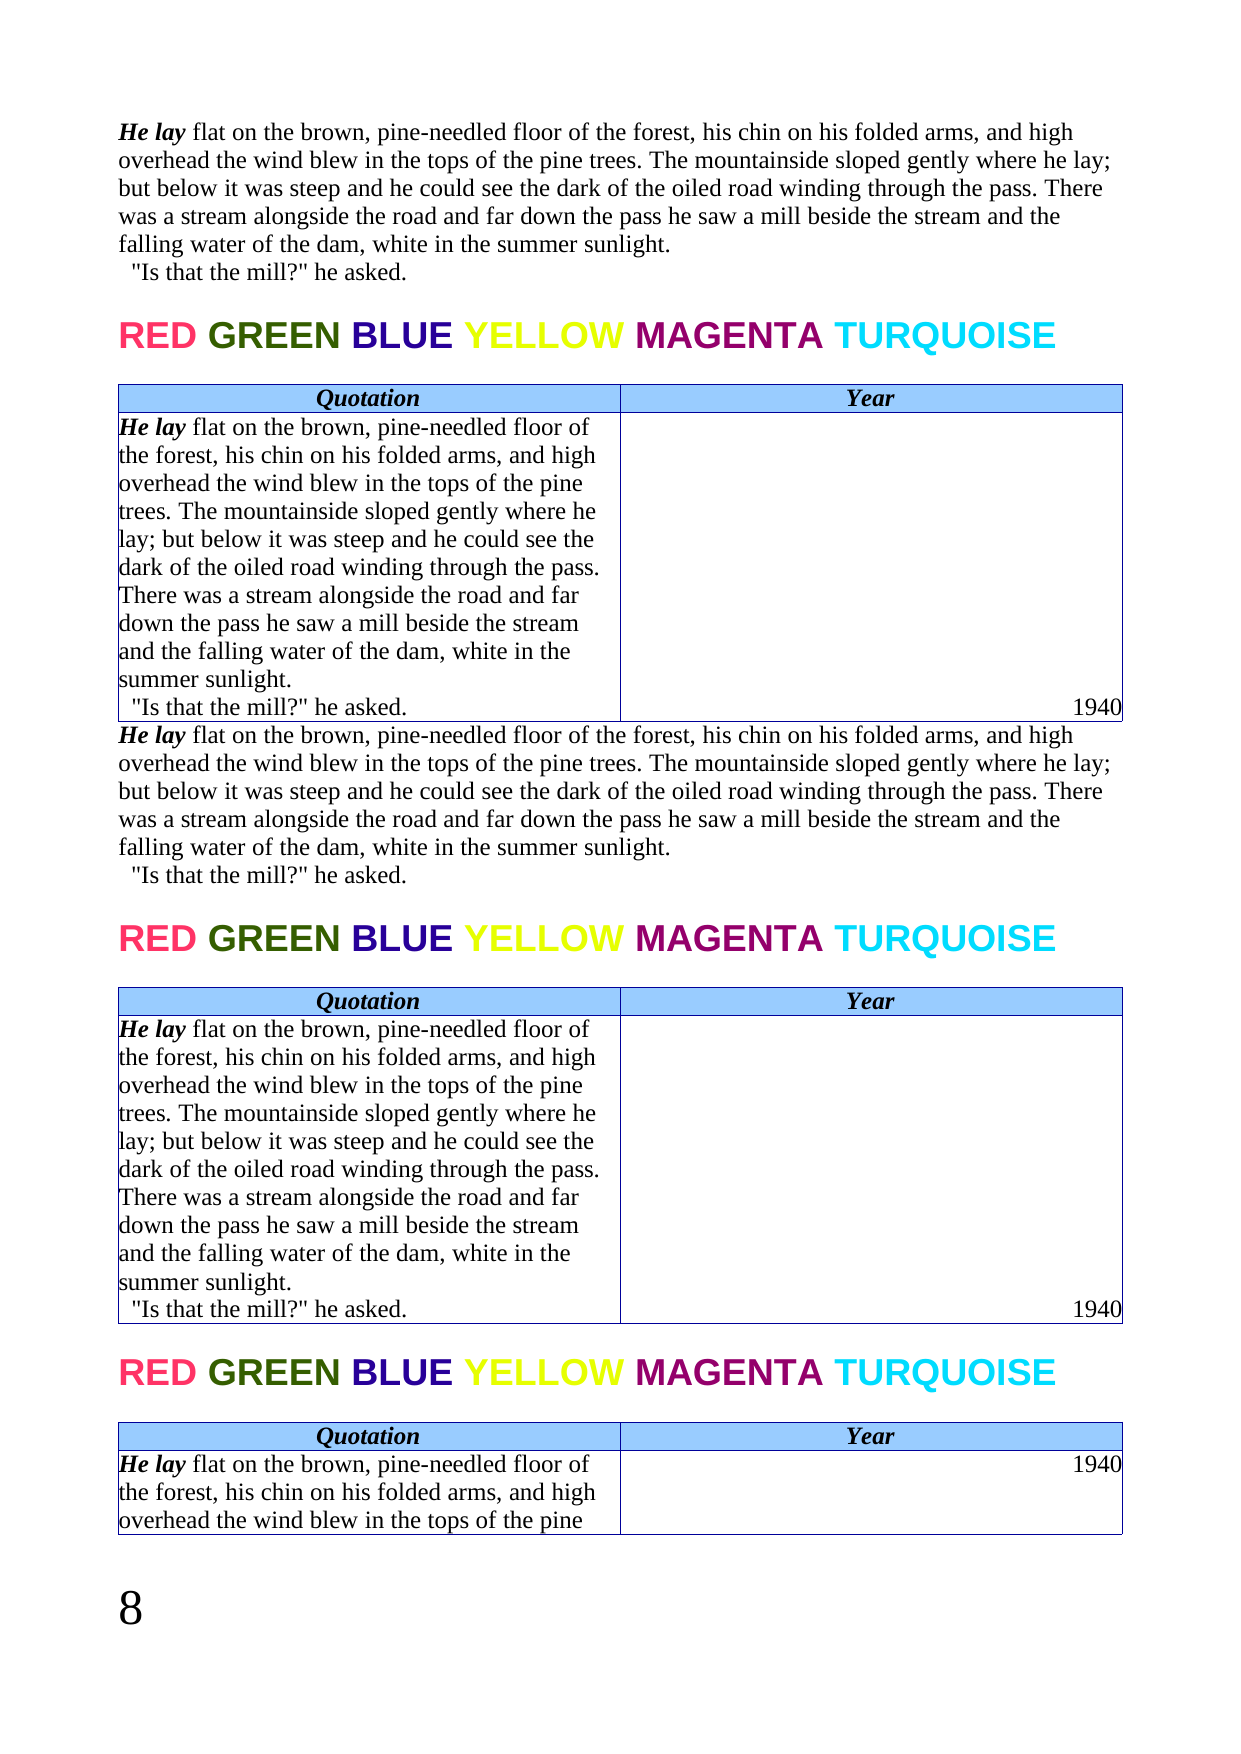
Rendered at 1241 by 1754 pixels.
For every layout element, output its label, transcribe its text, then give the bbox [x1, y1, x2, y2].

table_cell He lay flat on the brown, pine-needled floor of the forest, his chin on his folded arms, and high overhead the wind blew in the tops of the pine trees. The mountainside sloped gently where he lay; but below it was steep and he could see the dark of the oiled road winding through the pass. There was a stream alongside the road and far down the pass he saw a mill beside the stream and the falling water of the dam, white in the summer sunlight. "Is that the mill?" he asked. [119, 413, 620, 721]
table_cell He lay flat on the brown, pine-needled floor of the forest, his chin on his folded arms, and high overhead the wind blew in the tops of the pine trees. The mountainside sloped gently where he lay; but below it was steep and he could see the dark of the oiled road winding through the pass. There was a stream alongside the road and far down the pass he saw a mill beside the stream and the falling water of the dam, white in the summer sunlight. "Is that the mill?" he asked. [119, 1016, 620, 1323]
text RED GREEN BLUE YELLOW MAGENTA TURQUOISE [118, 1352, 1122, 1393]
table_header Quotation [119, 385, 620, 412]
table_header Year [621, 988, 1122, 1015]
table_cell 1940 [621, 1451, 1122, 1534]
table_cell He lay flat on the brown, pine-needled floor of the forest, his chin on his folded arms, and high overhead the wind blew in the tops of the pine [119, 1451, 620, 1534]
text RED GREEN BLUE YELLOW MAGENTA TURQUOISE [118, 314, 1122, 356]
table_header Year [621, 1423, 1122, 1450]
table_header Quotation [119, 1423, 620, 1450]
table_header Year [621, 385, 1122, 412]
table_cell 1940 [621, 413, 1122, 721]
text He lay flat on the brown, pine-needled floor of the forest, his chin on his folded arms, and high overhead the wind blew in the tops of the pine trees. The mountainside sloped gently where he lay; but below it was steep and he could see the dark of the oiled road winding through the pass. There was a stream alongside the road and far down the pass he saw a mill beside the stream and the falling water of the dam, white in the summer sunlight. "Is that the mill?" he asked. [118, 118, 1122, 286]
text He lay flat on the brown, pine-needled floor of the forest, his chin on his folded arms, and high overhead the wind blew in the tops of the pine trees. The mountainside sloped gently where he lay; but below it was steep and he could see the dark of the oiled road winding through the pass. There was a stream alongside the road and far down the pass he saw a mill beside the stream and the falling water of the dam, white in the summer sunlight. "Is that the mill?" he asked. [118, 722, 1122, 889]
table_header Quotation [119, 988, 620, 1015]
text RED GREEN BLUE YELLOW MAGENTA TURQUOISE [118, 917, 1122, 959]
table_cell 1940 [621, 1016, 1122, 1323]
